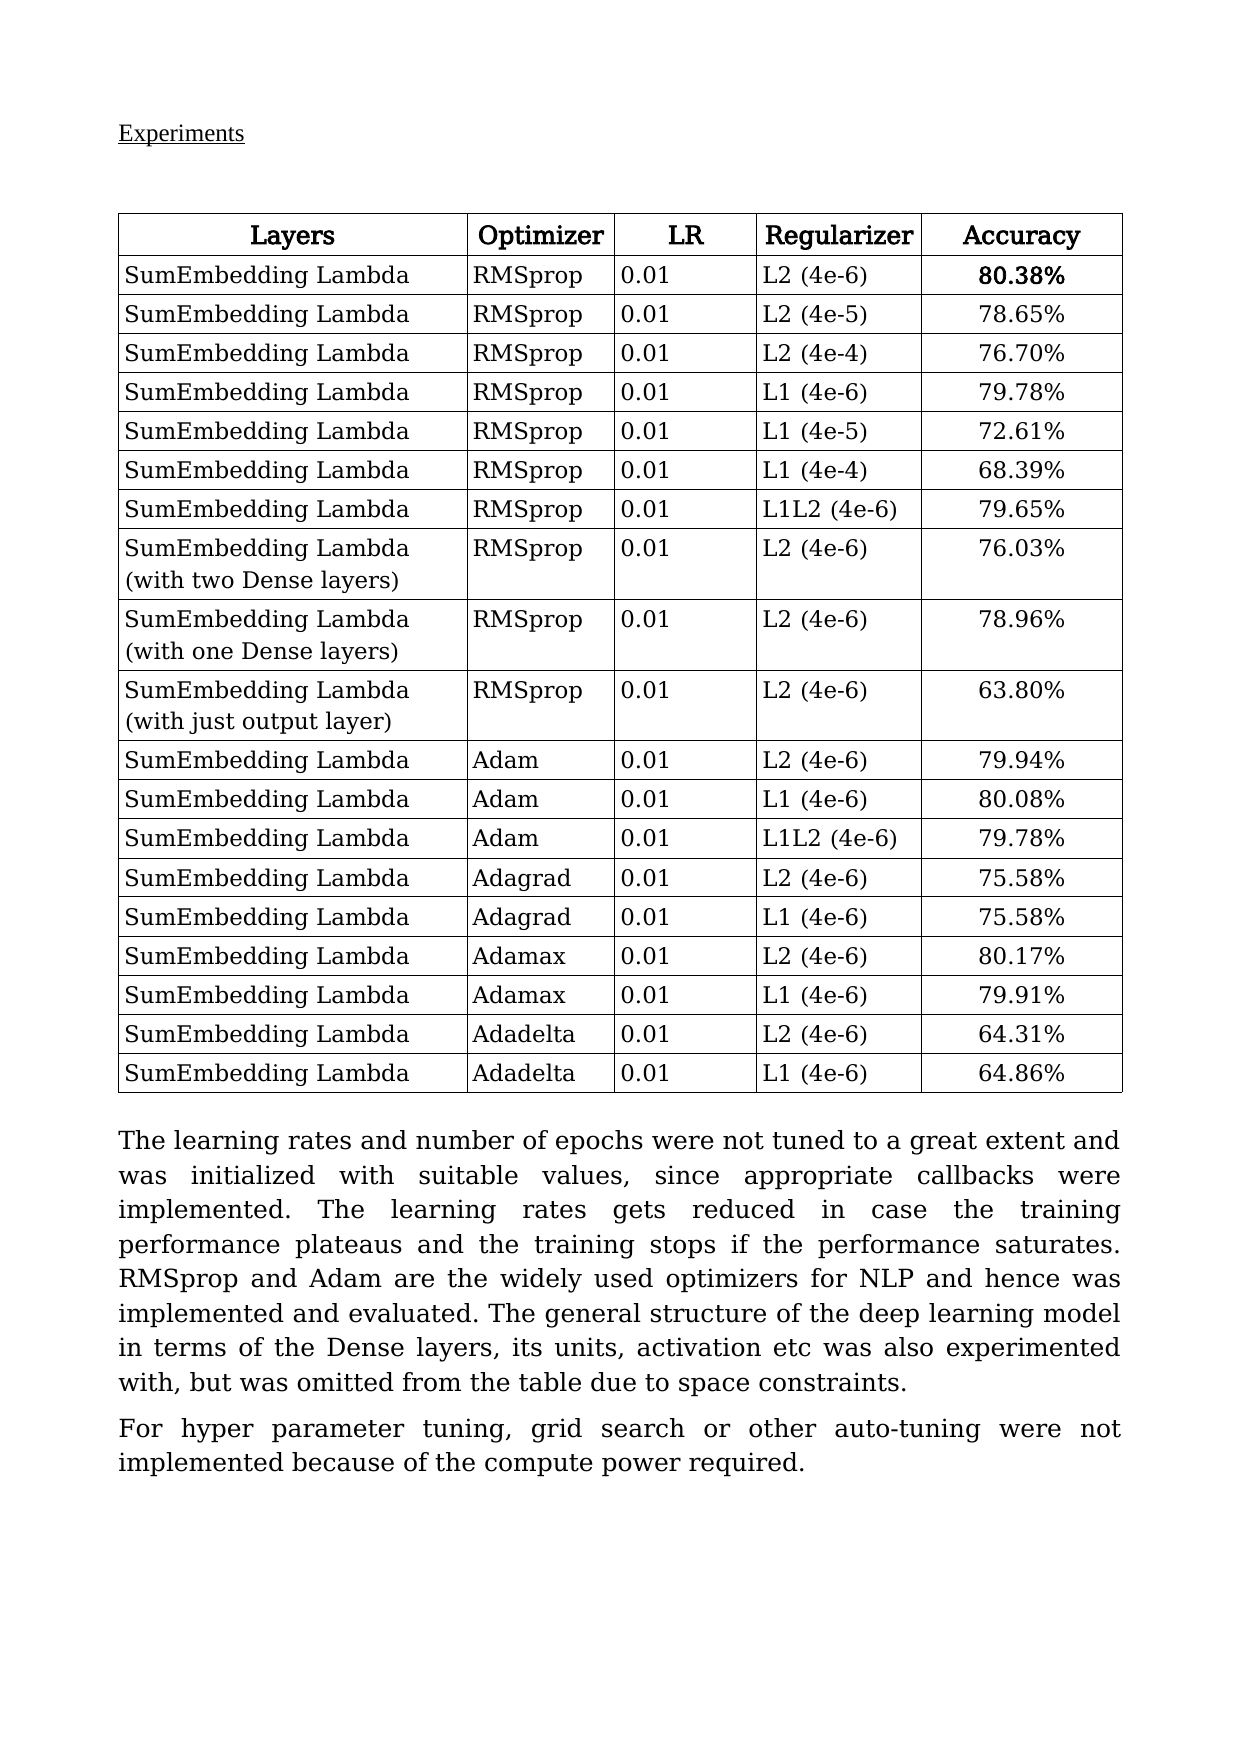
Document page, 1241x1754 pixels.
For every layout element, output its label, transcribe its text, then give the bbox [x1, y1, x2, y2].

table_header Layers [119, 214, 467, 255]
table_cell L2 (4e-5) [757, 295, 921, 333]
table_cell 0.01 [615, 897, 756, 936]
table_cell 79.65% [922, 490, 1122, 528]
table_cell Adamax [468, 976, 614, 1014]
table_cell RMSprop [468, 451, 614, 489]
table_cell 79.94% [922, 741, 1122, 779]
table_cell SumEmbedding Lambda [119, 1054, 467, 1092]
table_cell L1L2 (4e-6) [757, 819, 921, 857]
table_cell 75.58% [922, 859, 1122, 896]
table_cell Adagrad [468, 859, 614, 896]
table_cell Adadelta [468, 1015, 614, 1053]
table_cell 79.78% [922, 819, 1122, 857]
table_cell RMSprop [468, 671, 614, 740]
table_cell 0.01 [615, 1015, 756, 1053]
table_cell 79.91% [922, 976, 1122, 1014]
table_cell SumEmbedding Lambda [119, 490, 467, 528]
table_header Regularizer [757, 214, 921, 255]
table_cell 0.01 [615, 451, 756, 489]
table_cell SumEmbedding Lambda [119, 412, 467, 450]
table_cell 78.96% [922, 600, 1122, 669]
table_cell 64.86% [922, 1054, 1122, 1092]
table_cell 64.31% [922, 1015, 1122, 1053]
table_cell L1 (4e-6) [757, 1054, 921, 1092]
table_cell SumEmbedding Lambda [119, 819, 467, 857]
table_cell L2 (4e-6) [757, 529, 921, 599]
table_cell SumEmbedding Lambda [119, 1015, 467, 1053]
table_cell RMSprop [468, 412, 614, 450]
table_cell 0.01 [615, 490, 756, 528]
table_cell RMSprop [468, 490, 614, 528]
table_cell L1 (4e-6) [757, 897, 921, 936]
table_cell 0.01 [615, 412, 756, 450]
table_cell 80.08% [922, 780, 1122, 818]
table_cell 80.17% [922, 937, 1122, 974]
table_cell L1 (4e-5) [757, 412, 921, 450]
table_cell 0.01 [615, 529, 756, 599]
table_cell L1L2 (4e-6) [757, 490, 921, 528]
table_cell SumEmbedding Lambda (with one Dense layers) [119, 600, 467, 669]
table_cell RMSprop [468, 373, 614, 411]
text For hyper parameter tuning, grid search or other auto-tuning were not implemented because of the compute power required. [118, 1413, 1122, 1477]
table_cell 68.39% [922, 451, 1122, 489]
table_cell L2 (4e-6) [757, 671, 921, 740]
table_cell L2 (4e-4) [757, 334, 921, 372]
table_cell 0.01 [615, 819, 756, 857]
table_cell 80.38% [922, 256, 1122, 294]
table_cell L1 (4e-4) [757, 451, 921, 489]
table_cell Adadelta [468, 1054, 614, 1092]
table_cell 0.01 [615, 780, 756, 818]
table_cell 0.01 [615, 976, 756, 1014]
table_cell RMSprop [468, 529, 614, 599]
text Experiments [118, 118, 1122, 147]
table_cell 75.58% [922, 897, 1122, 936]
table_cell Adam [468, 819, 614, 857]
table_cell L1 (4e-6) [757, 780, 921, 818]
table_header LR [615, 214, 756, 255]
table_cell 0.01 [615, 373, 756, 411]
table_cell L2 (4e-6) [757, 937, 921, 974]
table_cell SumEmbedding Lambda [119, 451, 467, 489]
table_cell SumEmbedding Lambda [119, 897, 467, 936]
table_cell SumEmbedding Lambda [119, 295, 467, 333]
table_cell 76.03% [922, 529, 1122, 599]
table_cell 0.01 [615, 334, 756, 372]
table_cell SumEmbedding Lambda [119, 334, 467, 372]
table_cell SumEmbedding Lambda (with just output layer) [119, 671, 467, 740]
table_cell RMSprop [468, 256, 614, 294]
table_cell Adagrad [468, 897, 614, 936]
table_cell SumEmbedding Lambda [119, 256, 467, 294]
table_cell Adamax [468, 937, 614, 974]
table_cell Adam [468, 741, 614, 779]
table_cell 0.01 [615, 295, 756, 333]
table_cell RMSprop [468, 295, 614, 333]
table_cell SumEmbedding Lambda [119, 937, 467, 974]
table_cell SumEmbedding Lambda [119, 780, 467, 818]
table_cell SumEmbedding Lambda [119, 859, 467, 896]
table_cell RMSprop [468, 334, 614, 372]
table_cell 0.01 [615, 256, 756, 294]
table_cell RMSprop [468, 600, 614, 669]
table_cell L2 (4e-6) [757, 859, 921, 896]
table_cell 72.61% [922, 412, 1122, 450]
table_header Optimizer [468, 214, 614, 255]
table_cell L1 (4e-6) [757, 373, 921, 411]
table_cell Adam [468, 780, 614, 818]
table_cell 78.65% [922, 295, 1122, 333]
table_cell 0.01 [615, 741, 756, 779]
table_cell SumEmbedding Lambda [119, 373, 467, 411]
table_cell L2 (4e-6) [757, 600, 921, 669]
table_header Accuracy [922, 214, 1122, 255]
text The learning rates and number of epochs were not tuned to a great extent and was initialized with suitable values, since appropriate callbacks were implemented. The learning rates gets reduced in case the training performance plateaus and the training stops if the performance saturates. RMSprop and Adam are the widely used optimizers for NLP and hence was implemented and evaluated. The general structure of the deep learning model in terms of the Dense layers, its units, activation etc was also experimented with, but was omitted from the table due to space constraints. [118, 1125, 1122, 1396]
table_cell 0.01 [615, 1054, 756, 1092]
table_cell L2 (4e-6) [757, 1015, 921, 1053]
table_cell SumEmbedding Lambda [119, 741, 467, 779]
table_cell 0.01 [615, 671, 756, 740]
table_cell 0.01 [615, 937, 756, 974]
table_cell 79.78% [922, 373, 1122, 411]
table_cell 0.01 [615, 859, 756, 896]
table_cell L2 (4e-6) [757, 256, 921, 294]
table_cell 76.70% [922, 334, 1122, 372]
table_cell SumEmbedding Lambda (with two Dense layers) [119, 529, 467, 599]
table_cell 63.80% [922, 671, 1122, 740]
table_cell L1 (4e-6) [757, 976, 921, 1014]
table_cell L2 (4e-6) [757, 741, 921, 779]
table_cell SumEmbedding Lambda [119, 976, 467, 1014]
table_cell 0.01 [615, 600, 756, 669]
